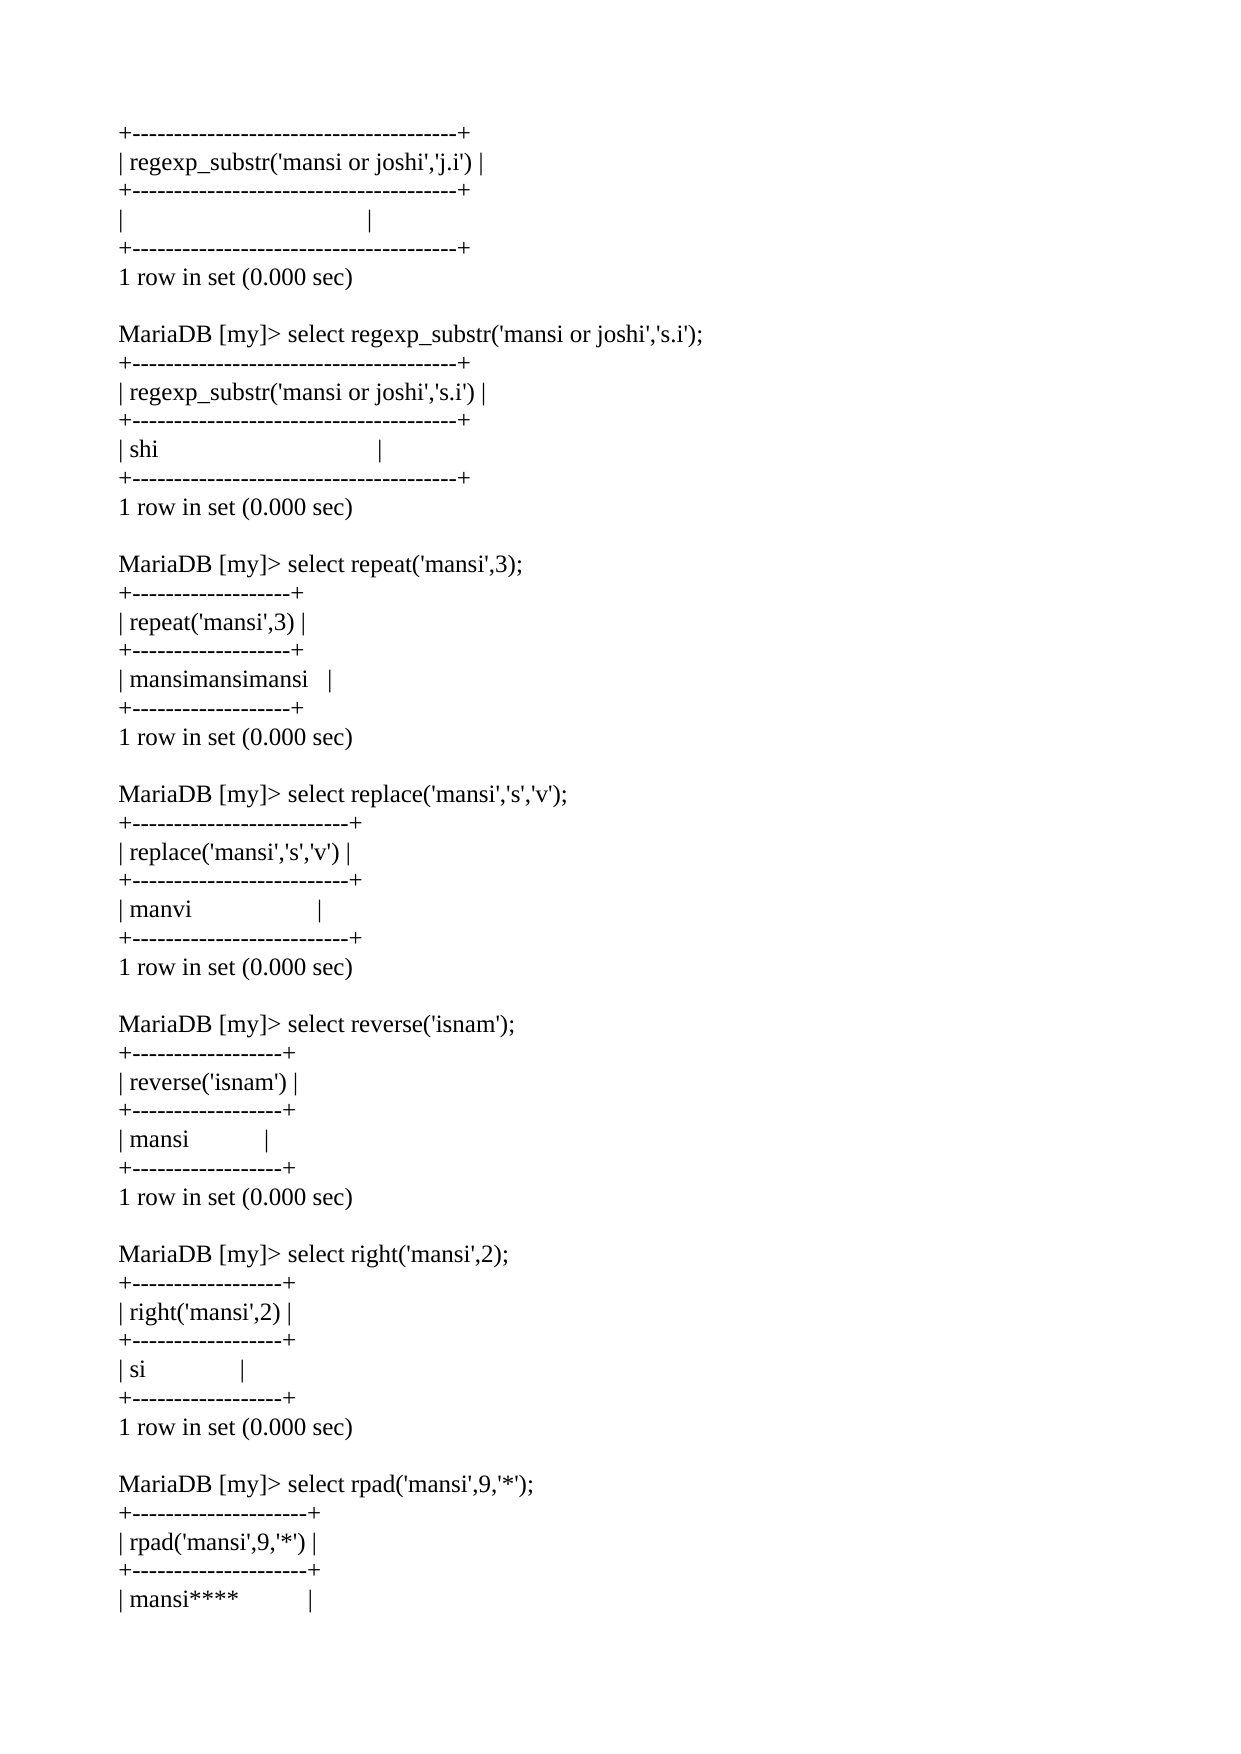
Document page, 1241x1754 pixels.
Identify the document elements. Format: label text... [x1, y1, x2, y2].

text +---------------------------------------+ [118, 406, 1122, 434]
text | | [118, 204, 1122, 233]
text 1 row in set (0.000 sec) [118, 722, 1122, 751]
text +---------------------------------------+ [118, 348, 1122, 377]
text MariaDB [my]> select rpad('mansi',9,'*'); [118, 1469, 1122, 1498]
text +--------------------------+ [118, 866, 1122, 894]
text MariaDB [my]> select repeat('mansi',3); [118, 549, 1122, 578]
text | manvi | [118, 894, 1122, 923]
text +------------------+ [118, 1268, 1122, 1297]
text +------------------+ [118, 1096, 1122, 1124]
text MariaDB [my]> select replace('mansi','s','v'); [118, 779, 1122, 808]
text | rpad('mansi',9,'*') | [118, 1527, 1122, 1556]
text +---------------------------------------+ [118, 118, 1122, 147]
text MariaDB [my]> select reverse('isnam'); [118, 1009, 1122, 1038]
text 1 row in set (0.000 sec) [118, 262, 1122, 291]
text +--------------------------+ [118, 808, 1122, 837]
text MariaDB [my]> select regexp_substr('mansi or joshi','s.i'); [118, 319, 1122, 348]
text +---------------------+ [118, 1556, 1122, 1584]
text +------------------+ [118, 1038, 1122, 1067]
text | si | [118, 1354, 1122, 1383]
text +---------------------------------------+ [118, 463, 1122, 492]
text | mansi**** | [118, 1584, 1122, 1613]
text | regexp_substr('mansi or joshi','j.i') | [118, 147, 1122, 176]
text +---------------------------------------+ [118, 233, 1122, 262]
text | regexp_substr('mansi or joshi','s.i') | [118, 377, 1122, 406]
text +-------------------+ [118, 693, 1122, 722]
text +-------------------+ [118, 578, 1122, 607]
text +--------------------------+ [118, 923, 1122, 952]
text +------------------+ [118, 1326, 1122, 1354]
text +-------------------+ [118, 636, 1122, 664]
text | replace('mansi','s','v') | [118, 837, 1122, 866]
text 1 row in set (0.000 sec) [118, 952, 1122, 981]
text MariaDB [my]> select right('mansi',2); [118, 1239, 1122, 1268]
text | repeat('mansi',3) | [118, 607, 1122, 636]
text +---------------------------------------+ [118, 176, 1122, 204]
text +------------------+ [118, 1153, 1122, 1182]
text | shi | [118, 434, 1122, 463]
text | mansimansimansi | [118, 664, 1122, 693]
text 1 row in set (0.000 sec) [118, 1182, 1122, 1211]
text 1 row in set (0.000 sec) [118, 492, 1122, 521]
text +------------------+ [118, 1383, 1122, 1412]
text 1 row in set (0.000 sec) [118, 1412, 1122, 1441]
text | mansi | [118, 1124, 1122, 1153]
text | reverse('isnam') | [118, 1067, 1122, 1096]
text | right('mansi',2) | [118, 1297, 1122, 1326]
text +---------------------+ [118, 1498, 1122, 1527]
